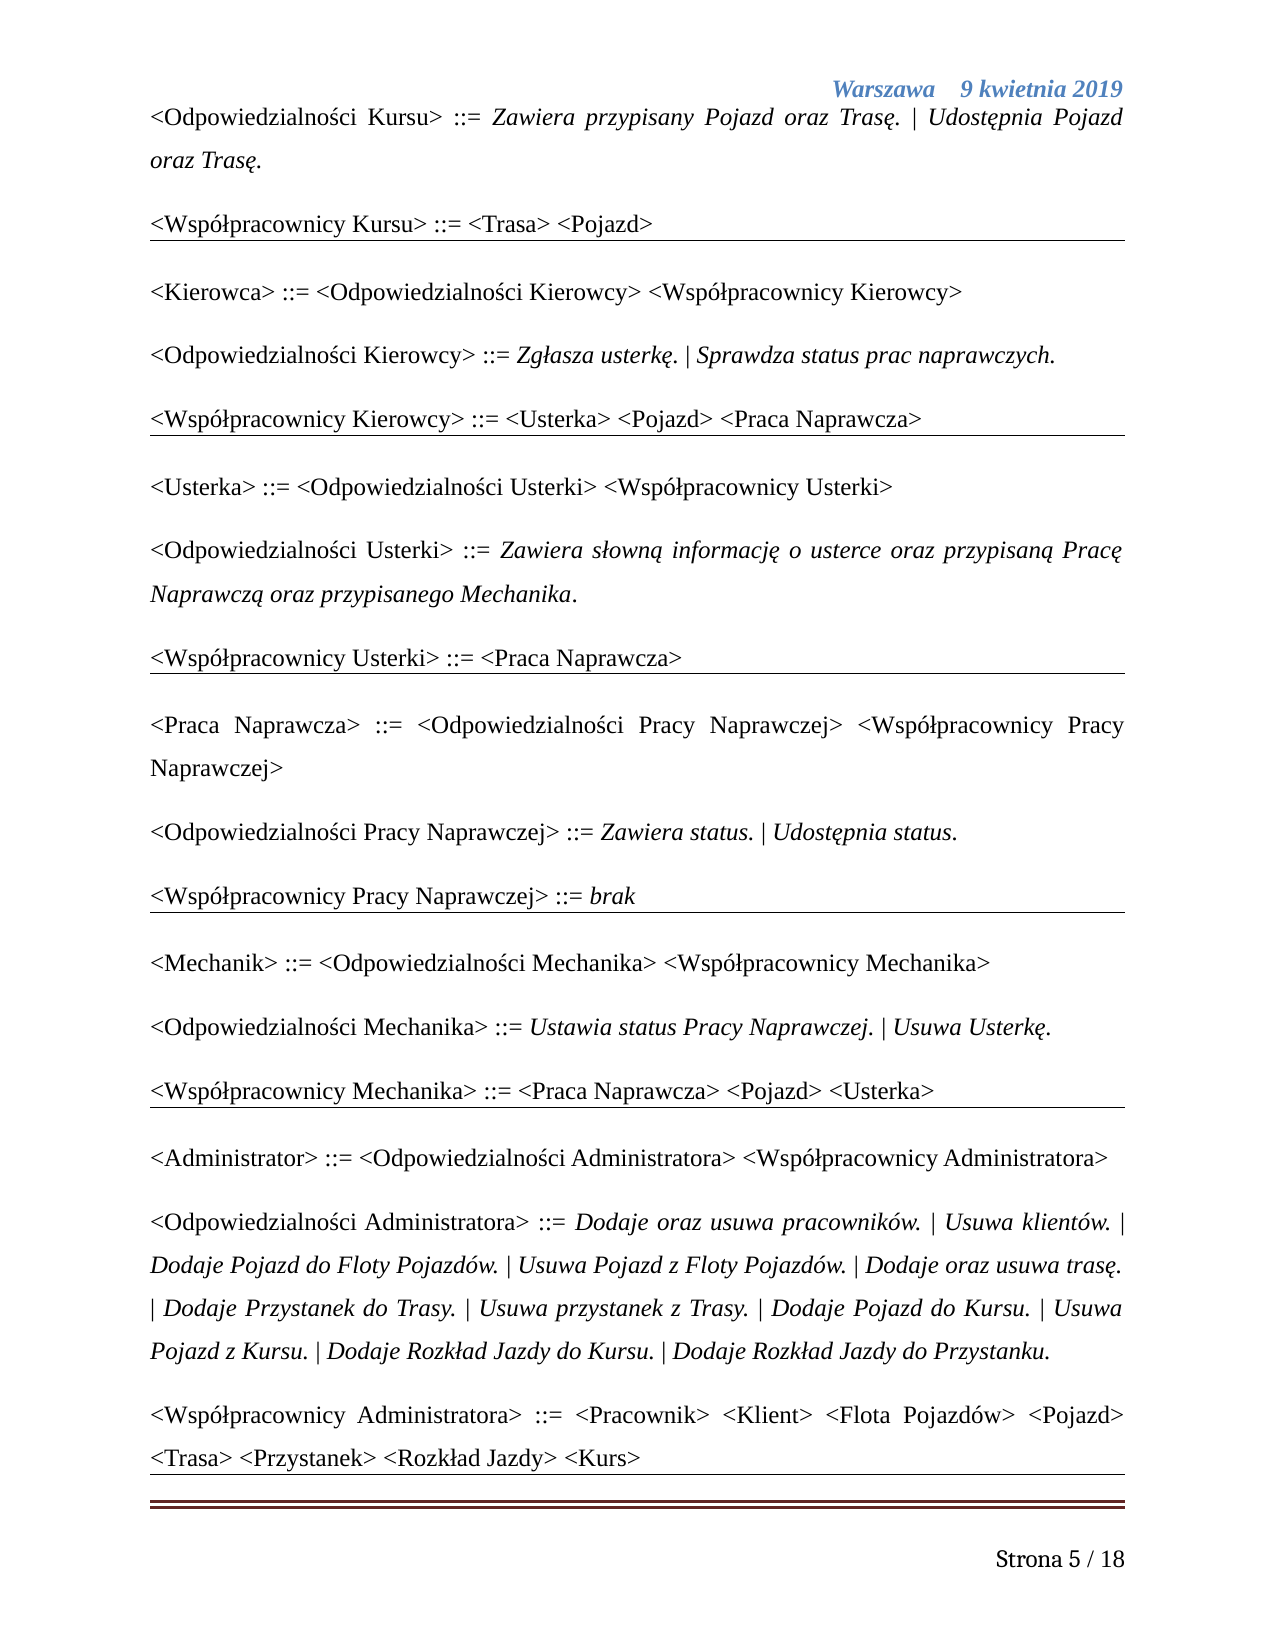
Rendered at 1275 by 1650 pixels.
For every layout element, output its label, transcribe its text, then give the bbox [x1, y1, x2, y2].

text <Współpracownicy Mechanika> ::= <Praca Naprawcza> <Pojazd> <Usterka> [150, 1076, 1125, 1107]
text <Odpowiedzialności Pracy Naprawczej> ::= Zawiera status. | Udostępnia status. [150, 817, 1125, 846]
text <Administrator> ::= <Odpowiedzialności Administratora> <Współpracownicy Administratora> [150, 1143, 1125, 1172]
text <Odpowiedzialności Mechanika> ::= Ustawia status Pracy Naprawczej. | Usuwa Usterkę. [150, 1012, 1125, 1041]
text <Odpowiedzialności Usterki> ::= Zawiera słowną informację o usterce oraz przypisaną Pracę Naprawczą oraz przypisanego Mechanika. [150, 536, 1125, 607]
text <Usterka> ::= <Odpowiedzialności Usterki> <Współpracownicy Usterki> [150, 472, 1125, 500]
text <Odpowiedzialności Administratora> ::= Dodaje oraz usuwa pracowników. | Usuwa klientów. | Dodaje Pojazd do Floty Pojazdów. | Usuwa Pojazd z Floty Pojazdów. | Dodaje oraz usuwa trasę. | Dodaje Przystanek do Trasy. | Usuwa przystanek z Trasy. | Dodaje Pojazd do Kursu. | Usuwa Pojazd z Kursu. | Dodaje Rozkład Jazdy do Kursu. | Dodaje Rozkład Jazdy do Przystanku. [150, 1207, 1125, 1365]
text <Współpracownicy Usterki> ::= <Praca Naprawcza> [150, 643, 1125, 673]
text <Współpracownicy Kierowcy> ::= <Usterka> <Pojazd> <Praca Naprawcza> [150, 404, 1125, 435]
text <Odpowiedzialności Kursu> ::= Zawiera przypisany Pojazd oraz Trasę. | Udostępnia Pojazd oraz Trasę. [150, 102, 1125, 174]
text <Współpracownicy Kursu> ::= <Trasa> <Pojazd> [150, 209, 1125, 240]
text <Praca Naprawcza> ::= <Odpowiedzialności Pracy Naprawczej> <Współpracownicy Pracy Naprawczej> [150, 710, 1125, 782]
text <Współpracownicy Administratora> ::= <Pracownik> <Klient> <Flota Pojazdów> <Pojazd> <Trasa> <Przystanek> <Rozkład Jazdy> <Kurs> [150, 1400, 1125, 1474]
text <Mechanik> ::= <Odpowiedzialności Mechanika> <Współpracownicy Mechanika> [150, 948, 1125, 977]
text <Współpracownicy Pracy Naprawczej> ::= brak [150, 881, 1125, 912]
text <Odpowiedzialności Kierowcy> ::= Zgłasza usterkę. | Sprawdza status prac naprawczych. [150, 341, 1125, 369]
text <Kierowca> ::= <Odpowiedzialności Kierowcy> <Współpracownicy Kierowcy> [150, 277, 1125, 305]
